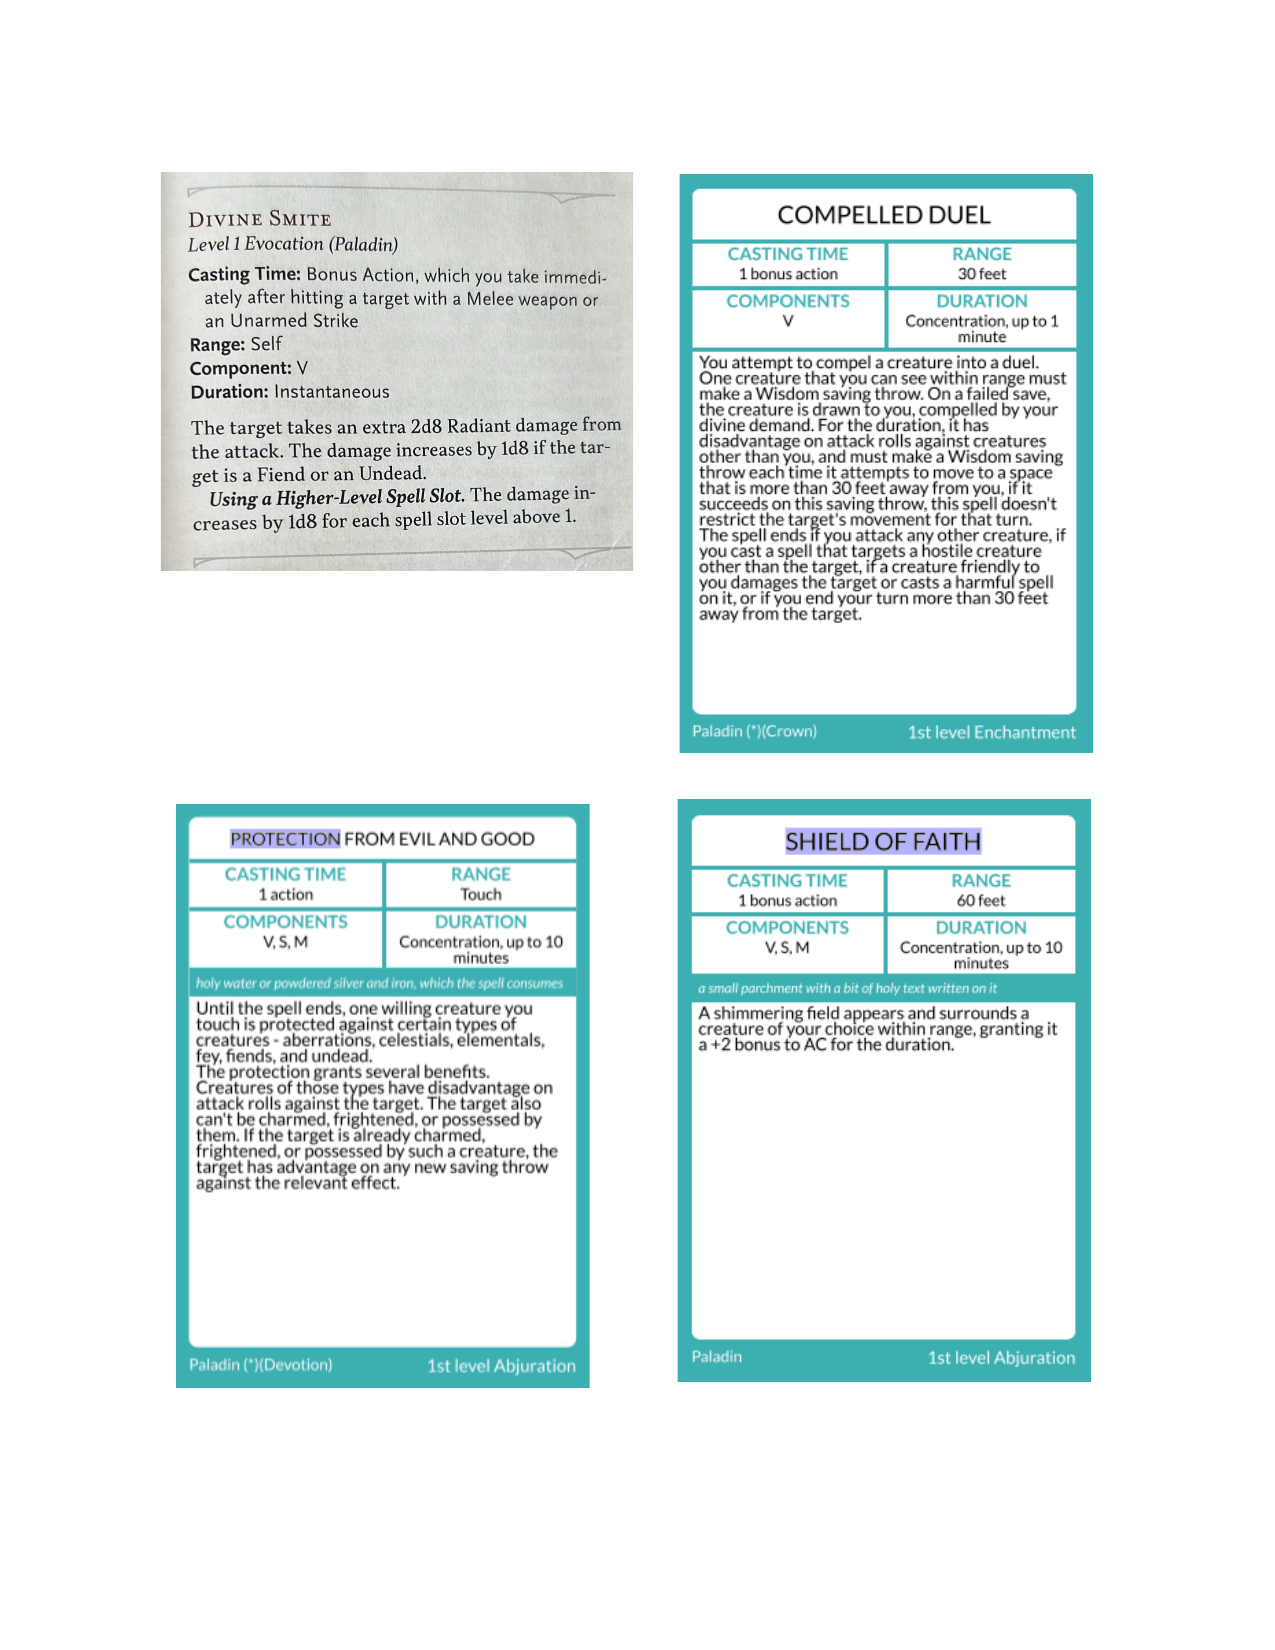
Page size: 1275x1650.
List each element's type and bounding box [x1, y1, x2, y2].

picture [677, 799, 1092, 1382]
picture [176, 804, 590, 1388]
picture [160, 172, 634, 571]
picture [679, 174, 1093, 753]
